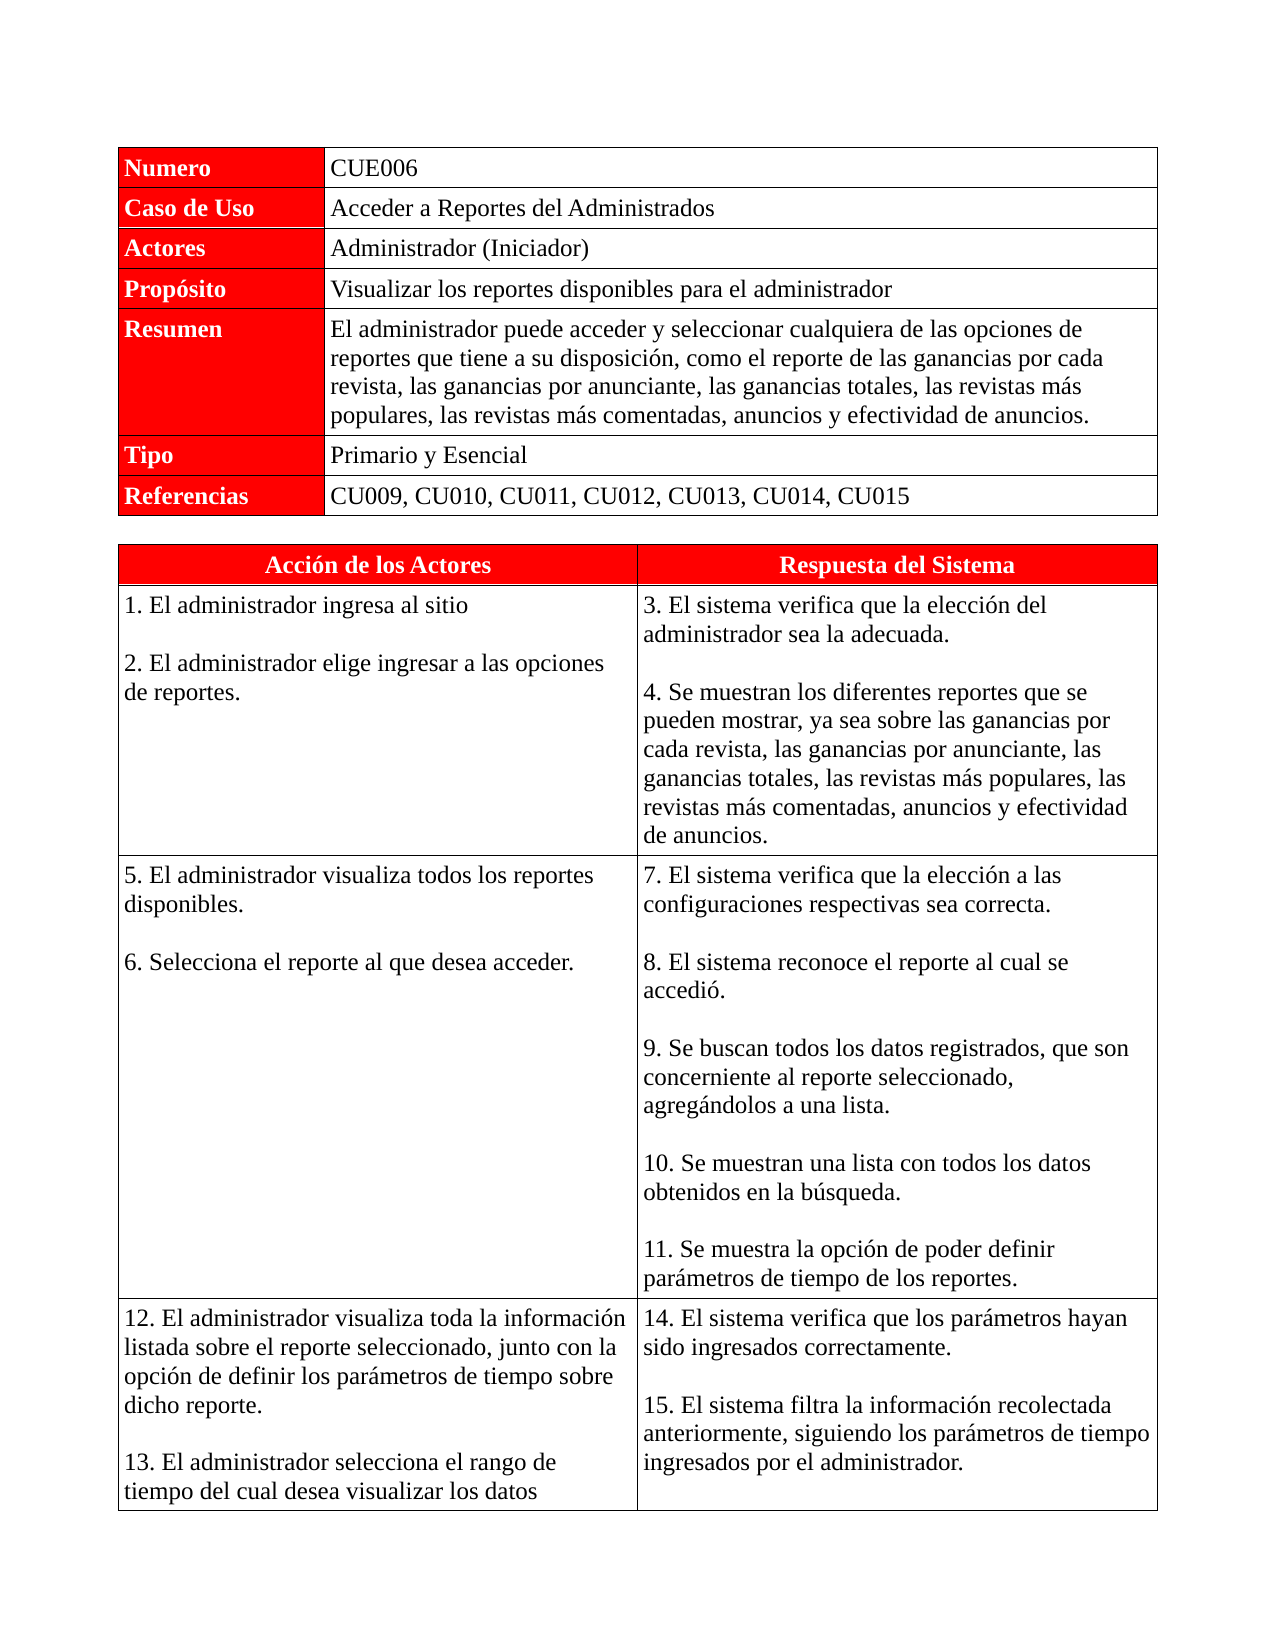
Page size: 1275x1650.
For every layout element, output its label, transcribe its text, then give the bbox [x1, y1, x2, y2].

table_cell Administrador (Iniciador) [325, 229, 1157, 268]
table_cell Resumen [119, 309, 324, 435]
table_cell 3. El sistema verifica que la elección del administrador sea la adecuada. 4. Se muestran los diferentes reportes que se pueden mostrar, ya sea sobre las ganancias por cada revista, las ganancias por anunciante, las ganancias totales, las revistas más populares, las revistas más comentadas, anuncios y efectividad de anuncios. [638, 586, 1157, 855]
table_cell Referencias [119, 476, 324, 515]
table_header Acción de los Actores [119, 545, 637, 584]
table_cell 1. El administrador ingresa al sitio 2. El administrador elige ingresar a las opciones de reportes. [119, 586, 637, 855]
table_cell El administrador puede acceder y seleccionar cualquiera de las opciones de reportes que tiene a su disposición, como el reporte de las ganancias por cada revista, las ganancias por anunciante, las ganancias totales, las revistas más populares, las revistas más comentadas, anuncios y efectividad de anuncios. [325, 309, 1157, 435]
table_cell Propósito [119, 269, 324, 308]
table_cell Tipo [119, 436, 324, 475]
table_cell 14. El sistema verifica que los parámetros hayan sido ingresados correctamente. 15. El sistema filtra la información recolectada anteriormente, siguiendo los parámetros de tiempo ingresados por el administrador. [638, 1299, 1157, 1510]
table_header Numero [119, 148, 324, 187]
table_cell Acceder a Reportes del Administrados [325, 188, 1157, 227]
table_cell Primario y Esencial [325, 436, 1157, 475]
table_header Respuesta del Sistema [638, 545, 1157, 584]
table_cell Actores [119, 229, 324, 268]
table_cell Caso de Uso [119, 188, 324, 227]
table_cell 5. El administrador visualiza todos los reportes disponibles. 6. Selecciona el reporte al que desea acceder. [119, 856, 637, 1298]
table_header CUE006 [325, 148, 1157, 187]
table_cell 12. El administrador visualiza toda la información listada sobre el reporte seleccionado, junto con la opción de definir los parámetros de tiempo sobre dicho reporte. 13. El administrador selecciona el rango de tiempo del cual desea visualizar los datos [119, 1299, 637, 1510]
table_cell Visualizar los reportes disponibles para el administrador [325, 269, 1157, 308]
table_cell 7. El sistema verifica que la elección a las configuraciones respectivas sea correcta. 8. El sistema reconoce el reporte al cual se accedió. 9. Se buscan todos los datos registrados, que son concerniente al reporte seleccionado, agregándolos a una lista. 10. Se muestran una lista con todos los datos obtenidos en la búsqueda. 11. Se muestra la opción de poder definir parámetros de tiempo de los reportes. [638, 856, 1157, 1298]
table_cell CU009, CU010, CU011, CU012, CU013, CU014, CU015 [325, 476, 1157, 515]
